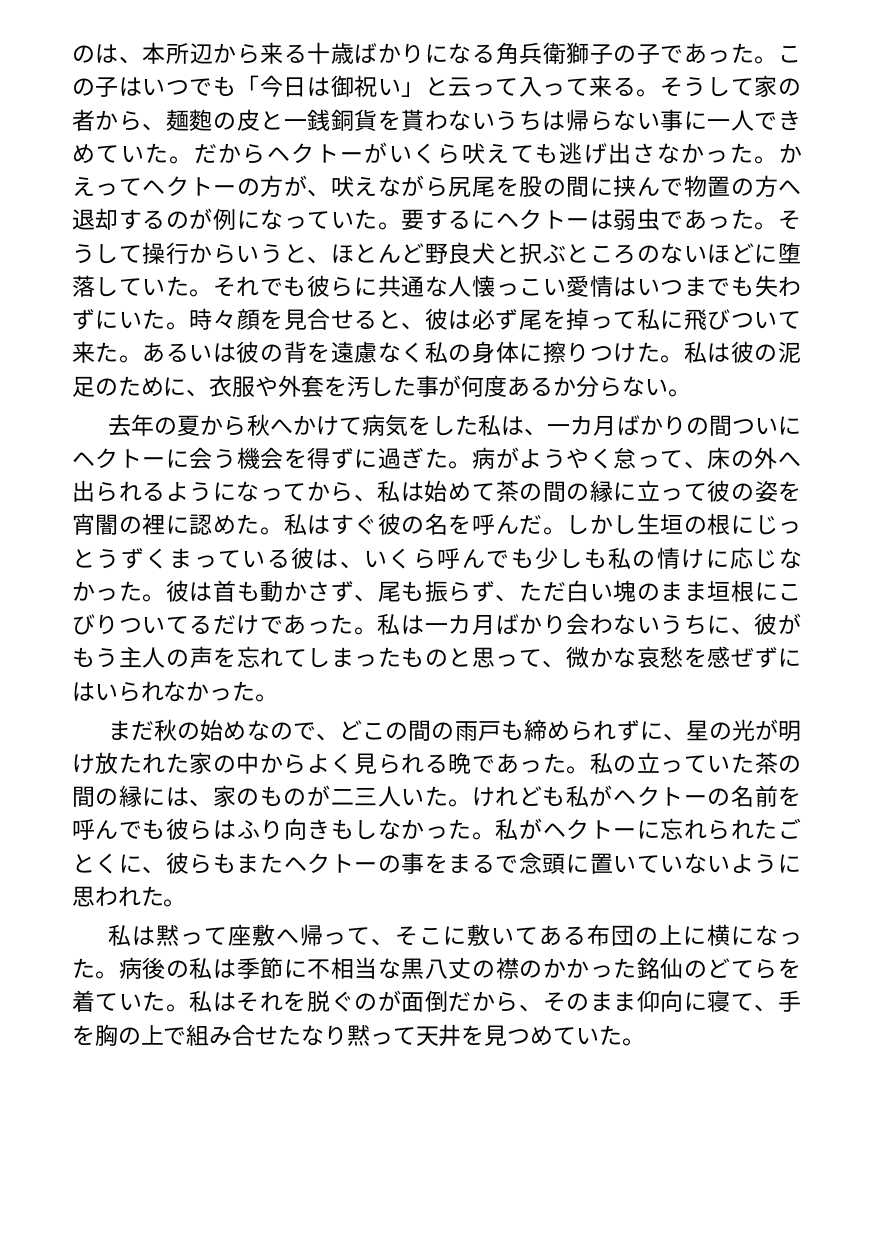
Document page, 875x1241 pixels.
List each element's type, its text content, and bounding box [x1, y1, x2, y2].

text まだ秋の始めなので、どこの間の雨戸も締められずに、星の光が明け放たれた家の中からよく見られる晩であった。私の立っていた茶の間の縁には、家のものが二三人いた。けれども私がヘクトーの名前を呼んでも彼らはふり向きもしなかった。私がヘクトーに忘れられたごとくに、彼らもまたヘクトーの事をまるで念頭に置いていないように思われた。 [72, 712, 802, 912]
text のは、本所辺から来る十歳ばかりになる角兵衛獅子の子であった。この子はいつでも「今日は御祝い」と云って入って来る。そうして家の者から、麺麭の皮と一銭銅貨を貰わないうちは帰らない事に一人できめていた。だからヘクトーがいくら吠えても逃げ出さなかった。かえってヘクトーの方が、吠えながら尻尾を股の間に挟んで物置の方へ退却するのが例になっていた。要するにヘクトーは弱虫であった。そうして操行からいうと、ほとんど野良犬と択ぶところのないほどに堕落していた。それでも彼らに共通な人懐っこい愛情はいつまでも失わずにいた。時々顔を見合せると、彼は必ず尾を掉って私に飛びついて来た。あるいは彼の背を遠慮なく私の身体に擦りつけた。私は彼の泥足のために、衣服や外套を汚した事が何度あるか分らない。 [72, 36, 802, 402]
text 私は黙って座敷へ帰って、そこに敷いてある布団の上に横になった。病後の私は季節に不相当な黒八丈の襟のかかった銘仙のどてらを着ていた。私はそれを脱ぐのが面倒だから、そのまま仰向に寝て、手を胸の上で組み合せたなり黙って天井を見つめていた。 [72, 918, 802, 1051]
text 去年の夏から秋へかけて病気をした私は、一カ月ばかりの間ついにヘクトーに会う機会を得ずに過ぎた。病がようやく怠って、床の外へ出られるようになってから、私は始めて茶の間の縁に立って彼の姿を宵闇の裡に認めた。私はすぐ彼の名を呼んだ。しかし生垣の根にじっとうずくまっている彼は、いくら呼んでも少しも私の情けに応じなかった。彼は首も動かさず、尾も振らず、ただ白い塊のまま垣根にこびりついてるだけであった。私は一カ月ばかり会わないうちに、彼がもう主人の声を忘れてしまったものと思って、微かな哀愁を感ぜずにはいられなかった。 [72, 407, 802, 707]
